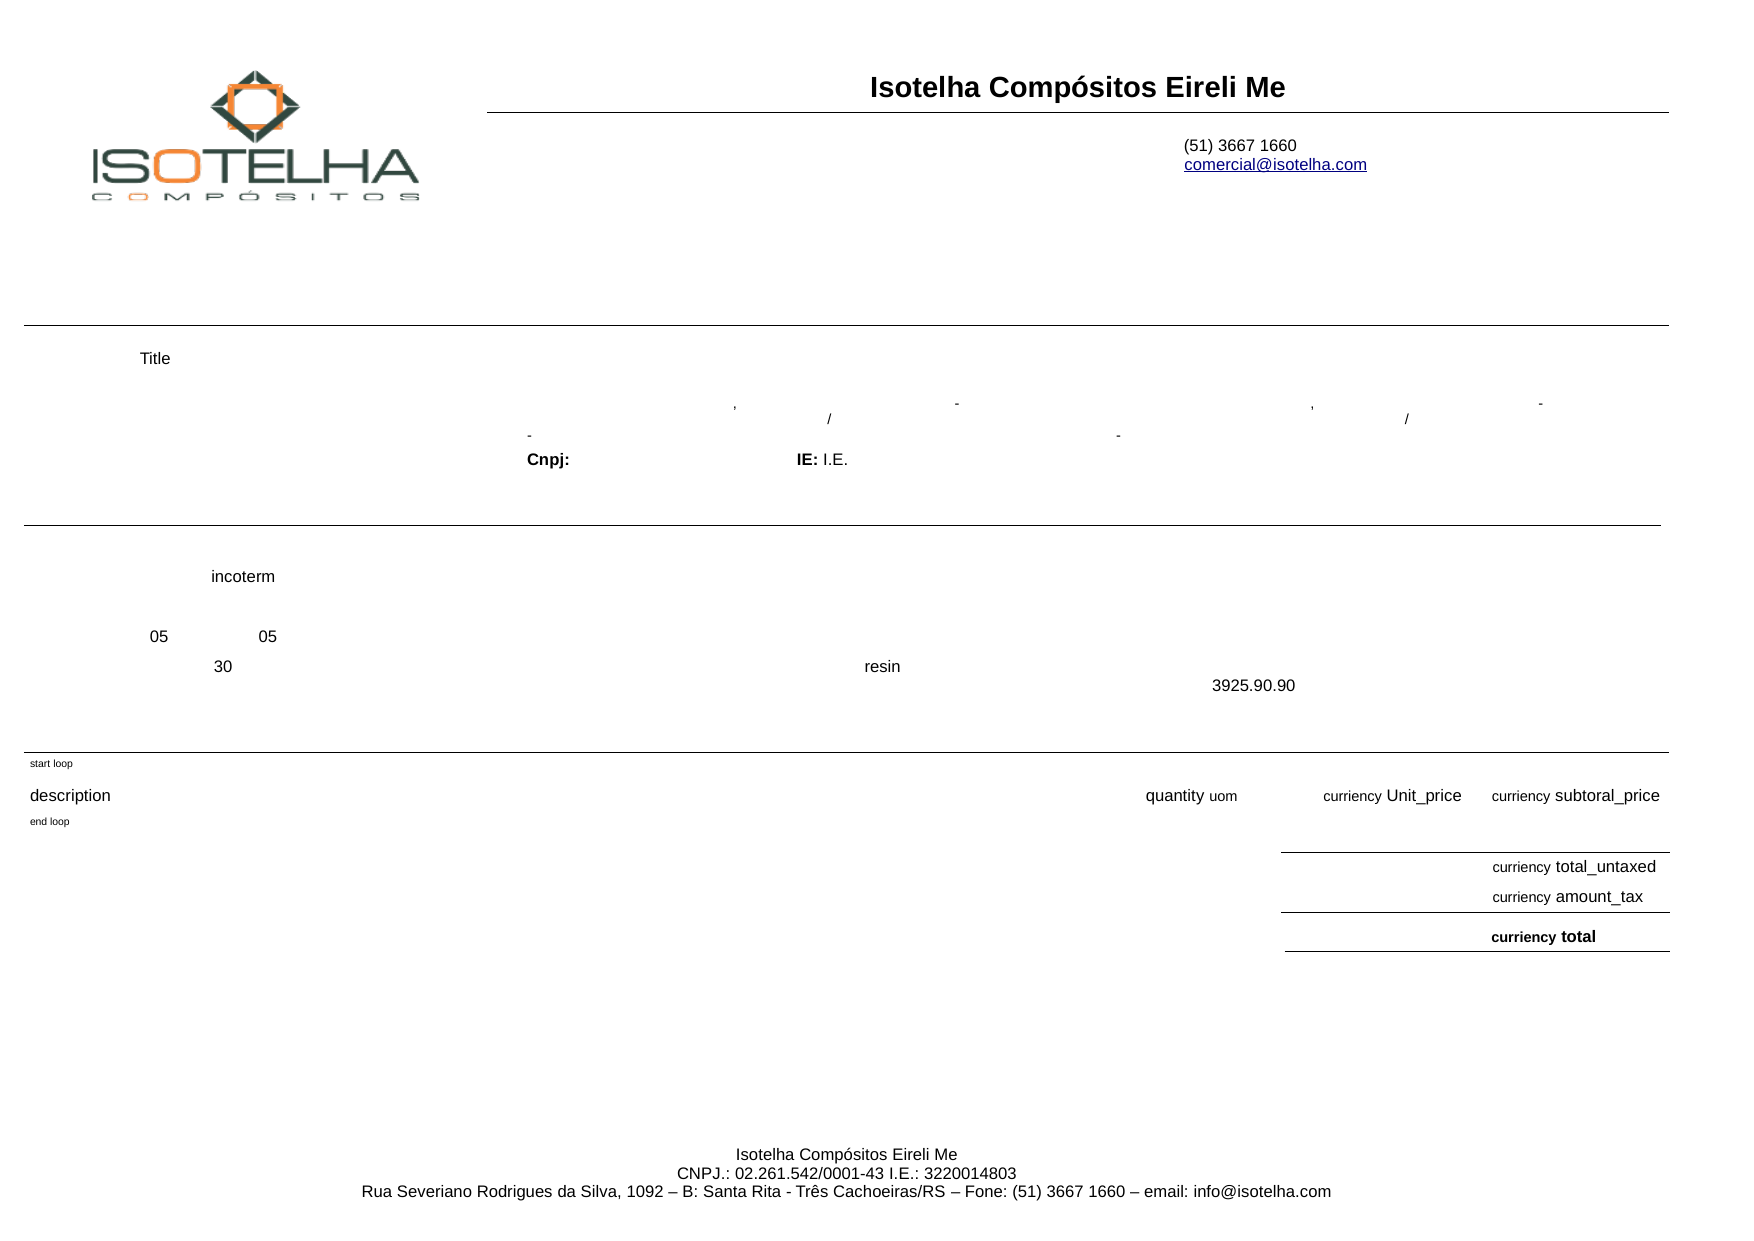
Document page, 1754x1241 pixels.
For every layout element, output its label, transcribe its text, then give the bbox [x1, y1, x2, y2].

table_cell <_("Application:")> <_(o.application) or '' > [24, 591, 755, 621]
table_cell <_("expected delivery:")> 30 <_("days starting from the approval of the project by the customer.")> [24, 652, 755, 701]
table_cell <_("* With UV protection;")> [755, 561, 1664, 591]
table_header <_("Characteristic of the Goods:")> [755, 492, 1661, 525]
table_cell <_("Color:")> <_(o.color) or ''> <_("NCM:")> 3925.90.90 [1102, 652, 1664, 701]
table_cell [24, 404, 521, 473]
table_header <_("Client:")> Title [24, 344, 521, 374]
table_header <_("Description") > [24, 710, 1140, 752]
table_cell <_("Taxes:")> [1281, 882, 1487, 912]
table_header <_("Total:")> [1285, 921, 1486, 951]
table_cell description [24, 780, 1140, 811]
table_header <_("Unit Price") > [1318, 710, 1486, 752]
table_cell curriency Unit_price [1318, 780, 1486, 811]
table_header <_("Payment Term:")> <_(o.payment_term) or '' > [24, 531, 755, 561]
table_header [24, 210, 487, 324]
table_cell <_("* High resistance to corrosion from harsh chemicals and noncombat salinity.")> [755, 621, 1664, 652]
table_cell <_("Shipping/Carrier:")> incoterm [24, 561, 755, 591]
table_header start loop [24, 753, 1669, 780]
picture [91, 70, 420, 210]
table_cell <_("* Self-extinguishing;")> [755, 591, 1664, 621]
table_cell <_("Buyer:")> <(o.partner_contact_id.name) or '' > [24, 374, 521, 404]
table_cell quantity uom [1140, 780, 1317, 811]
table_header <_("Shipping address:")> <o.partner_shipping_id.legal_name or '' > <o.partner_shipping_id.street or ''>, <o.partner_shipping_id.number or ''> - <o.partner_shipping_id.l10n_br_city_id.name or ''> / <o.partner_shipping_id.state_id.code or ''> - <o.partner_shipping_id.zip or ''> [1092, 344, 1661, 473]
table_cell <_("Resin:")> resin <_("Fixation:")> <_(o.fixation) or '' > [755, 652, 1102, 701]
table_cell <choose> <when test="o.state in ['draft','sent']"> <_("Quotation Nº ") + o.name> </when> <otherwise> <_("Order Nº ") + o.name> </otherwise> </choose> <_("of")> <formatLang(o.date_order,date = True)> <_("Ref. /Customer:")> <o.client_order_ref> [487, 113, 1078, 324]
table_header <_("Invoice address:")> <o.partner_invoice_id.legal_name or '' > <o.partner_invoice_id.street or ''>, <o.partner_invoice_id.number or ''> - <o.partner_invoice_id.l10n_br_city_id.name or ''> / <o.partner_invoice_id.state_id.code or ''> - <o.partner_invoice_id.zip or ''> Cnpj: <(o.partner_id.cnpj_cpf) or '' > IE: I.E. [521, 344, 1092, 473]
table_cell curriency amount_tax [1487, 882, 1670, 912]
table_cell <_("Validity:")> 05 <_("days")> 05 <_("days")> [24, 621, 755, 652]
table_header curriency total_untaxed [1487, 853, 1670, 882]
table_header Isotelha Compósitos Eireli Me [487, 65, 1669, 112]
table_header [24, 65, 487, 209]
table_header curriency total [1486, 921, 1669, 951]
table_header <_("* Products produced in plastic reinforced with fiberglass pultrusion process by;")> [755, 531, 1664, 561]
table_cell curriency subtoral_price [1486, 780, 1669, 811]
table_header <_("Quantity") > [1140, 710, 1317, 752]
table_cell end loop [24, 811, 1669, 834]
table_header <_("Total Price") > [1486, 710, 1669, 752]
table_header <_("Total sem Impostos:")> [1281, 853, 1487, 882]
table_cell <_("Salesperson:")> <(o.user_id and o.user_id.name) or ''> <_("Fone:")> (51) 3667 1660 <_("email:")> comercial@isotelha.com [1078, 113, 1669, 324]
table_header <_("Comercial Condition:")> [24, 492, 755, 525]
text <setLang(o.partner_contact_id.lang or 'pt_BR')> [24, 51, 1669, 65]
